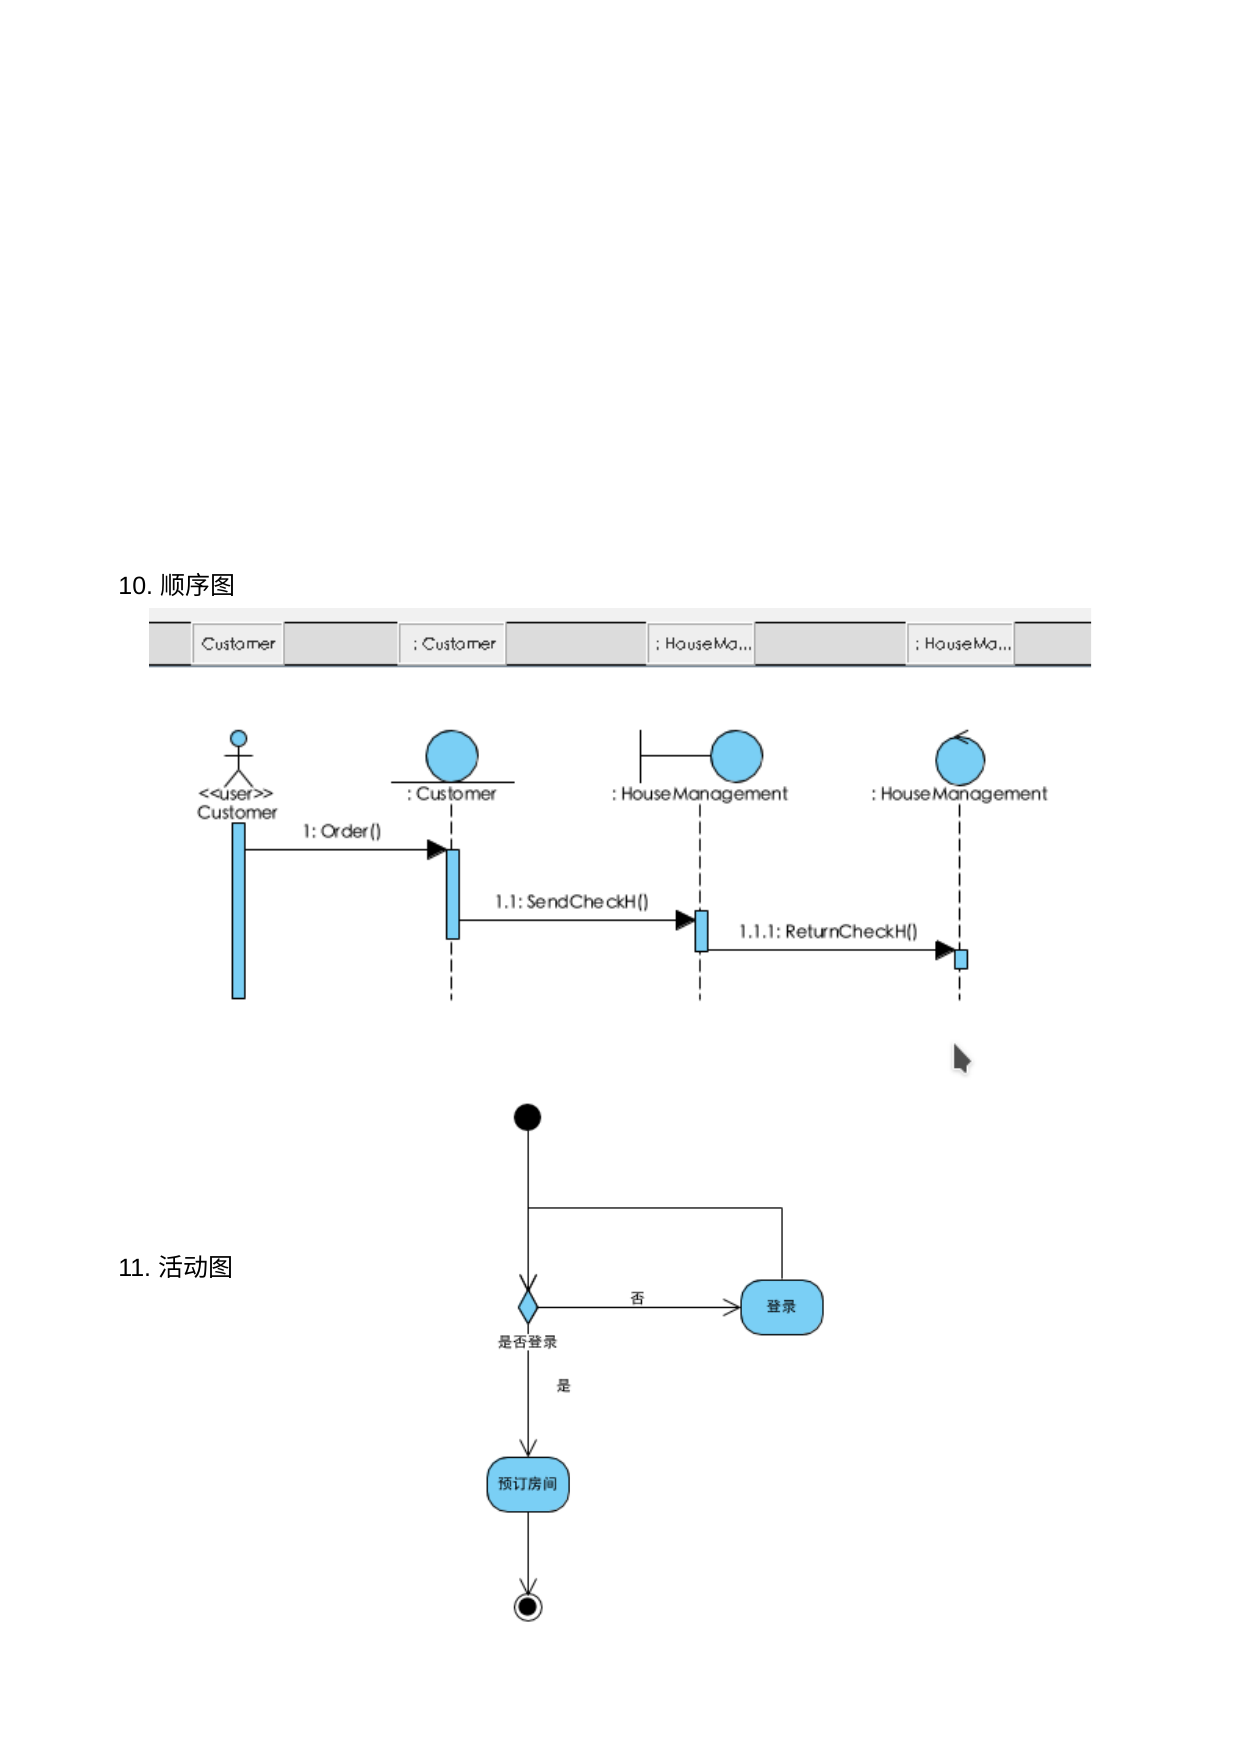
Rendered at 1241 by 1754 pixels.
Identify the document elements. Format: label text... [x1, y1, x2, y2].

subtitle 活动图 [118, 1248, 353, 1284]
subtitle [888, 1248, 1122, 1284]
subtitle 顺序图 [118, 565, 1122, 601]
picture [149, 608, 1092, 1754]
